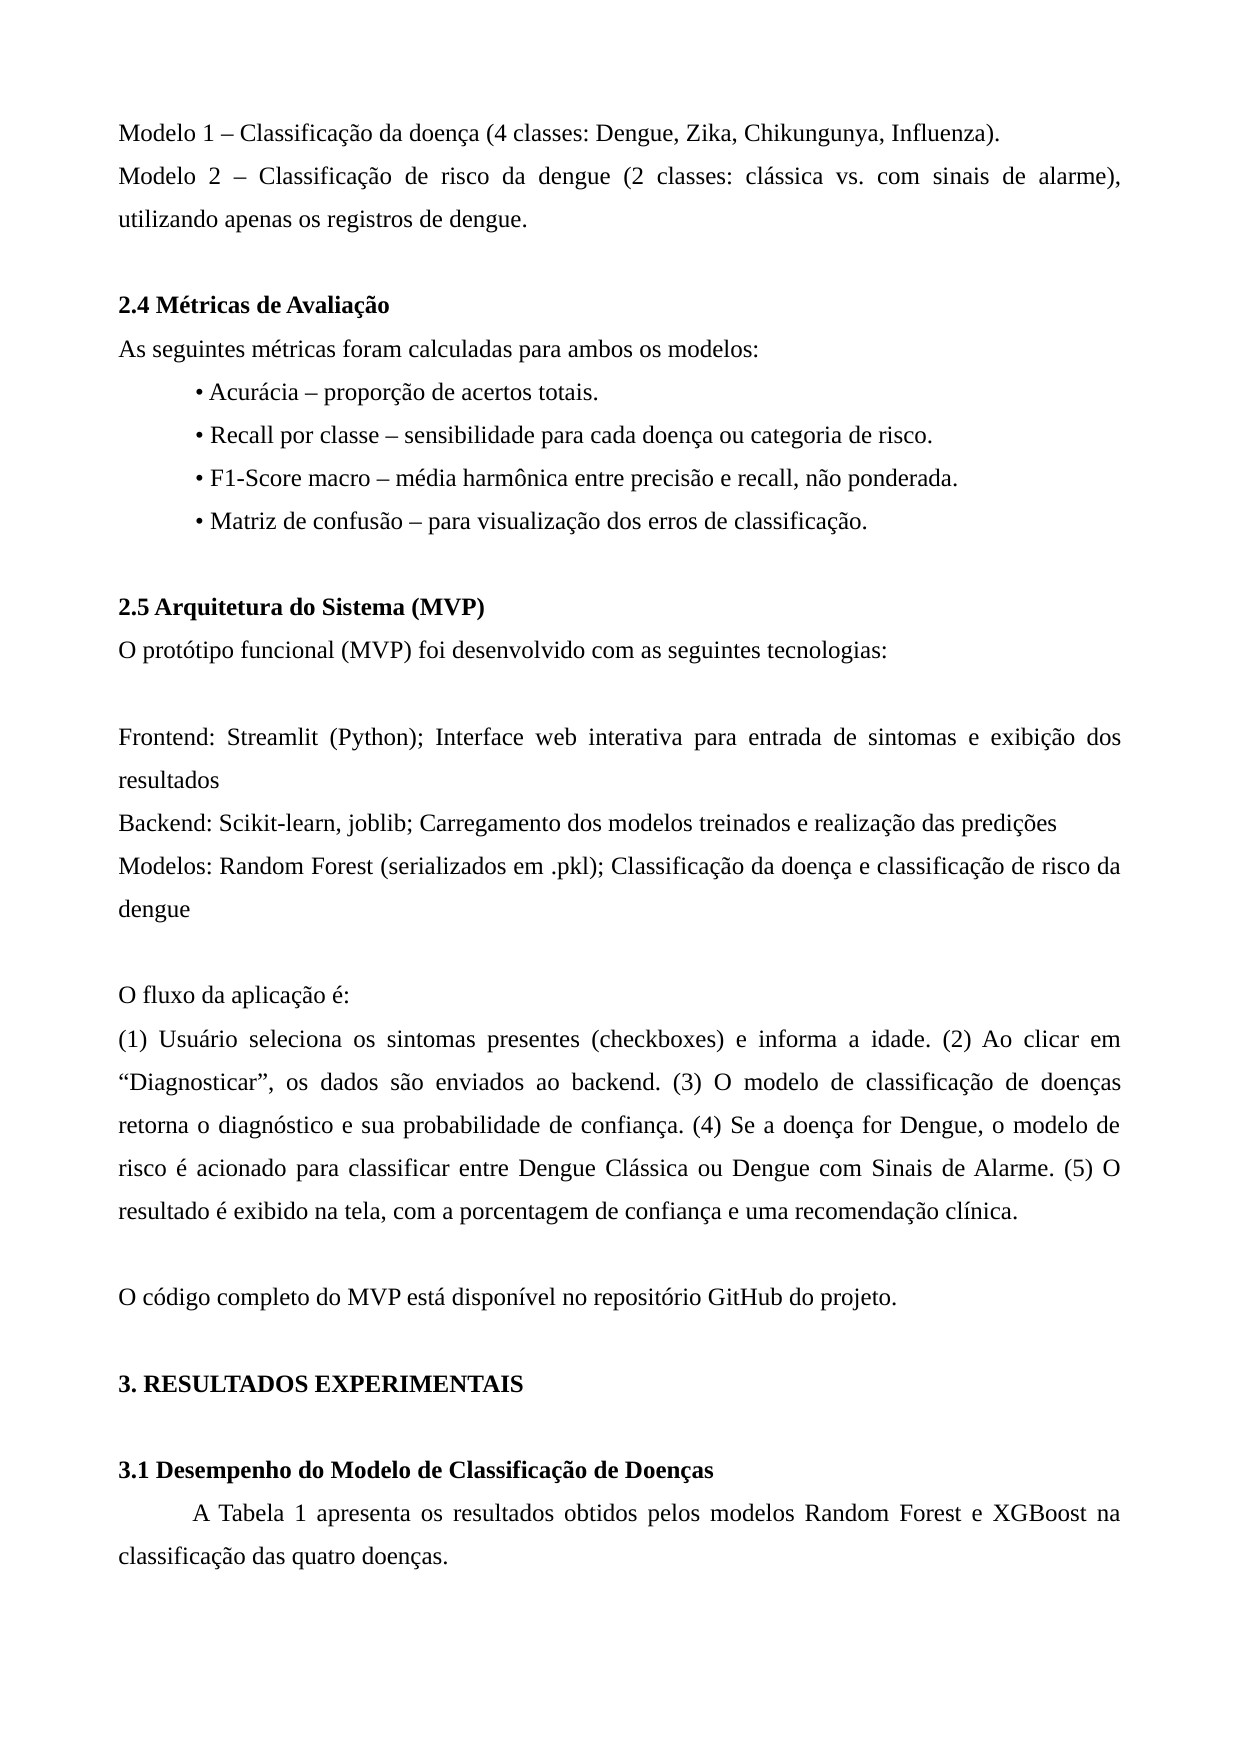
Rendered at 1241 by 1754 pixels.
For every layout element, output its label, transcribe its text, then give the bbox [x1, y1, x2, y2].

text • Matriz de confusão – para visualização dos erros de classificação. [195, 506, 1122, 535]
text O fluxo da aplicação é: [118, 981, 1122, 1009]
text 2.4 Métricas de Avaliação [118, 291, 1122, 319]
text • Recall por classe – sensibilidade para cada doença ou categoria de risco. [195, 420, 1122, 449]
text O protótipo funcional (MVP) foi desenvolvido com as seguintes tecnologias: [118, 636, 1122, 664]
text Backend: Scikit‑learn, joblib; Carregamento dos modelos treinados e realização das predições [118, 808, 1122, 837]
text O código completo do MVP está disponível no repositório GitHub do projeto. [118, 1282, 1122, 1311]
text Frontend: Streamlit (Python); Interface web interativa para entrada de sintomas e exibição dos resultados [118, 722, 1122, 794]
text A Tabela 1 apresenta os resultados obtidos pelos modelos Random Forest e XGBoost na classificação das quatro doenças. [118, 1498, 1122, 1570]
text Modelo 1 – Classificação da doença (4 classes: Dengue, Zika, Chikungunya, Influenza). [118, 118, 1122, 147]
text As seguintes métricas foram calculadas para ambos os modelos: [118, 334, 1122, 362]
text Modelos: Random Forest (serializados em .pkl); Classificação da doença e classificação de risco da dengue [118, 851, 1122, 923]
text 2.5 Arquitetura do Sistema (MVP) [118, 592, 1122, 621]
text 3. RESULTADOS EXPERIMENTAIS [118, 1369, 1122, 1397]
text (1) Usuário seleciona os sintomas presentes (checkboxes) e informa a idade. (2) Ao clicar em “Diagnosticar”, os dados são enviados ao backend. (3) O modelo de classificação de doenças retorna o diagnóstico e sua probabilidade de confiança. (4) Se a doença for Dengue, o modelo de risco é acionado para classificar entre Dengue Clássica ou Dengue com Sinais de Alarme. (5) O resultado é exibido na tela, com a porcentagem de confiança e uma recomendação clínica. [118, 1024, 1122, 1225]
text • Acurácia – proporção de acertos totais. [195, 377, 1122, 406]
text Modelo 2 – Classificação de risco da dengue (2 classes: clássica vs. com sinais de alarme), utilizando apenas os registros de dengue. [118, 161, 1122, 233]
text • F1‑Score macro – média harmônica entre precisão e recall, não ponderada. [195, 463, 1122, 492]
text 3.1 Desempenho do Modelo de Classificação de Doenças [118, 1455, 1122, 1484]
